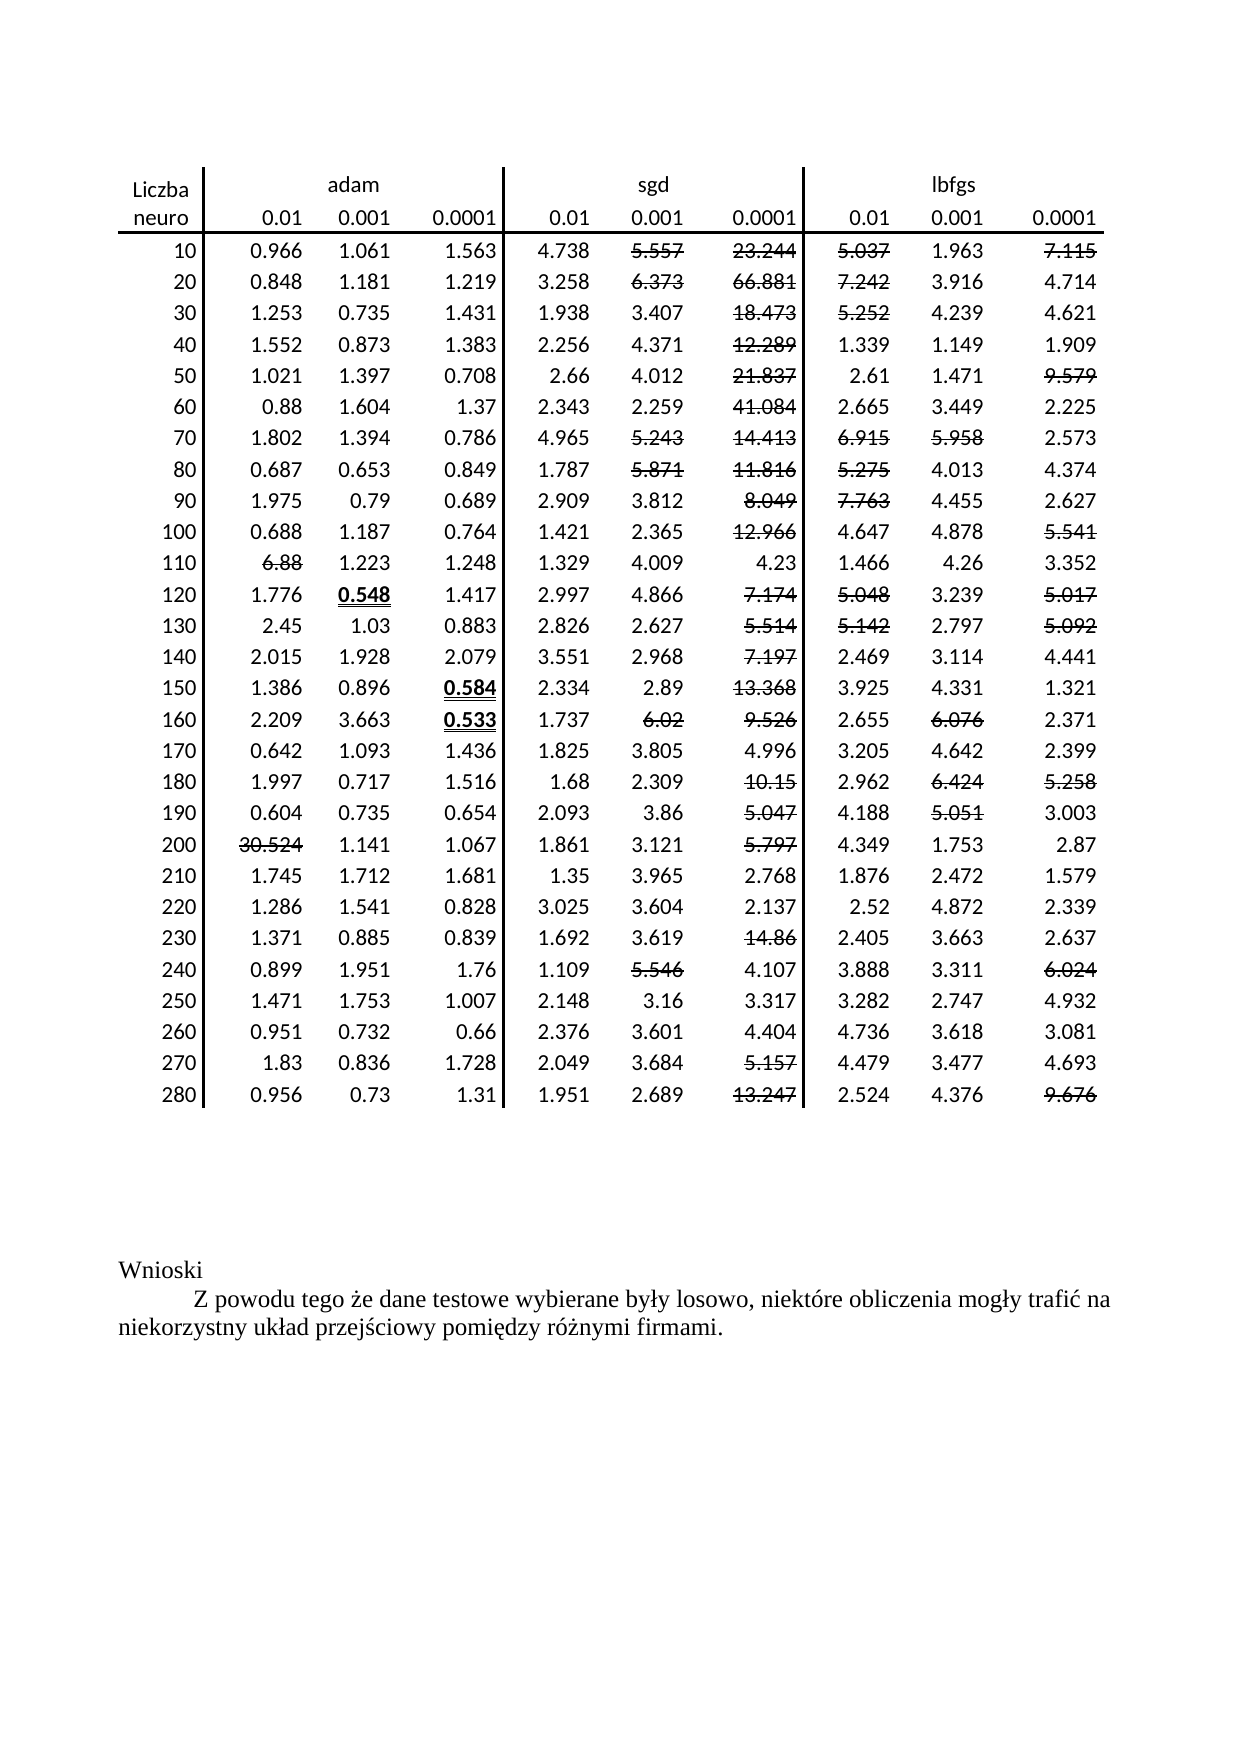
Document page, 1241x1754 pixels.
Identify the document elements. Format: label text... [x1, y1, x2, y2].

table_cell 2.655 [805, 702, 897, 733]
table_cell 5.557 [597, 234, 690, 264]
table_cell 1.728 [398, 1045, 502, 1077]
table_cell 20 [118, 264, 202, 295]
table_cell 0.88 [205, 389, 309, 420]
table_cell 2.259 [597, 389, 690, 420]
table_cell 2.399 [990, 733, 1103, 764]
table_cell 0.873 [310, 327, 398, 358]
table_cell 4.647 [805, 514, 897, 545]
table_cell 0.896 [310, 670, 398, 702]
table_cell 130 [118, 608, 202, 639]
table_cell 3.003 [990, 795, 1103, 827]
table_cell 1.286 [205, 889, 309, 920]
table_cell 2.797 [897, 608, 990, 639]
table_cell 5.243 [597, 420, 690, 452]
table_cell 140 [118, 639, 202, 670]
table_cell 0.966 [205, 234, 309, 264]
table_cell 4.331 [897, 670, 990, 702]
table_cell 0.66 [398, 1014, 502, 1045]
table_cell 2.472 [897, 858, 990, 889]
table_cell 5.037 [805, 234, 897, 264]
table_cell 3.282 [805, 983, 897, 1014]
table_cell 1.975 [205, 483, 309, 514]
table_cell 1.021 [205, 358, 309, 389]
table_cell 110 [118, 545, 202, 577]
table_cell 4.621 [990, 295, 1103, 327]
table_cell 4.012 [597, 358, 690, 389]
table_cell 1.397 [310, 358, 398, 389]
table_cell 9.676 [990, 1077, 1103, 1108]
table_cell 4.479 [805, 1045, 897, 1077]
table_cell 11.816 [690, 452, 802, 483]
table_cell 0.0001 [690, 199, 802, 231]
table_cell 1.219 [398, 264, 502, 295]
table_cell 2.45 [205, 608, 309, 639]
table_cell 0.001 [310, 199, 398, 231]
table_cell 2.343 [505, 389, 597, 420]
table_cell 5.958 [897, 420, 990, 452]
table_cell 3.205 [805, 733, 897, 764]
table_cell 4.693 [990, 1045, 1103, 1077]
table_cell 60 [118, 389, 202, 420]
table_cell 3.663 [897, 920, 990, 952]
table_cell 2.148 [505, 983, 597, 1014]
table_cell 1.109 [505, 952, 597, 983]
table_cell 5.541 [990, 514, 1103, 545]
table_cell 1.776 [205, 577, 309, 608]
table_cell 7.242 [805, 264, 897, 295]
table_cell 1.421 [505, 514, 597, 545]
table_cell 0.001 [897, 199, 990, 231]
table_cell 2.015 [205, 639, 309, 670]
table_cell 1.997 [205, 764, 309, 795]
table_cell 1.563 [398, 234, 502, 264]
table_cell 0.604 [205, 795, 309, 827]
table_cell 10 [118, 234, 202, 264]
table_cell 3.663 [310, 702, 398, 733]
table_cell 14.413 [690, 420, 802, 452]
table_cell 0.0001 [990, 199, 1103, 231]
table_cell 2.968 [597, 639, 690, 670]
table_cell 1.436 [398, 733, 502, 764]
table_cell 1.35 [505, 858, 597, 889]
table_cell 1.787 [505, 452, 597, 483]
table_cell 41.084 [690, 389, 802, 420]
table_cell 0.01 [205, 199, 309, 231]
table_cell 0.533 [398, 702, 502, 733]
table_cell 0.01 [805, 199, 897, 231]
table_cell 6.88 [205, 545, 309, 577]
table_cell 7.115 [990, 234, 1103, 264]
table_cell 3.239 [897, 577, 990, 608]
table_cell 3.812 [597, 483, 690, 514]
table_cell 190 [118, 795, 202, 827]
table_cell 2.309 [597, 764, 690, 795]
table_cell 40 [118, 327, 202, 358]
table_cell 2.225 [990, 389, 1103, 420]
table_cell 1.753 [310, 983, 398, 1014]
table_cell 1.83 [205, 1045, 309, 1077]
table_cell 4.26 [897, 545, 990, 577]
table_cell 5.048 [805, 577, 897, 608]
table_cell 2.209 [205, 702, 309, 733]
table_cell 6.424 [897, 764, 990, 795]
table_cell 270 [118, 1045, 202, 1077]
table_cell 160 [118, 702, 202, 733]
table_header sgd [505, 167, 802, 198]
table_cell 4.714 [990, 264, 1103, 295]
table_cell 66.881 [690, 264, 802, 295]
table_cell 3.258 [505, 264, 597, 295]
table_cell 2.627 [597, 608, 690, 639]
table_cell 0.001 [597, 199, 690, 231]
table_cell 2.371 [990, 702, 1103, 733]
table_cell 3.925 [805, 670, 897, 702]
table_cell 3.619 [597, 920, 690, 952]
table_cell 3.449 [897, 389, 990, 420]
table_cell 1.248 [398, 545, 502, 577]
table_cell 0.0001 [398, 199, 502, 231]
table_cell 1.471 [205, 983, 309, 1014]
table_cell 3.965 [597, 858, 690, 889]
table_cell 0.689 [398, 483, 502, 514]
table_cell 4.738 [505, 234, 597, 264]
table_cell 3.477 [897, 1045, 990, 1077]
table_cell 0.883 [398, 608, 502, 639]
table_cell 0.735 [310, 295, 398, 327]
table_cell 5.275 [805, 452, 897, 483]
table_cell 4.878 [897, 514, 990, 545]
table_cell 2.637 [990, 920, 1103, 952]
table_cell 1.938 [505, 295, 597, 327]
table_cell 2.627 [990, 483, 1103, 514]
table_cell 1.339 [805, 327, 897, 358]
table_cell 4.872 [897, 889, 990, 920]
text Wnioski [118, 1255, 1122, 1284]
table_cell 1.745 [205, 858, 309, 889]
table_cell 170 [118, 733, 202, 764]
table_cell 1.692 [505, 920, 597, 952]
table_cell 2.768 [690, 858, 802, 889]
table_cell 1.712 [310, 858, 398, 889]
table_cell 5.258 [990, 764, 1103, 795]
table_cell 2.339 [990, 889, 1103, 920]
table_cell 1.093 [310, 733, 398, 764]
table_cell 3.888 [805, 952, 897, 983]
table_cell 4.965 [505, 420, 597, 452]
table_cell 12.966 [690, 514, 802, 545]
table_cell 0.654 [398, 795, 502, 827]
table_cell 1.552 [205, 327, 309, 358]
table_cell 2.89 [597, 670, 690, 702]
table_cell 1.802 [205, 420, 309, 452]
table_cell 1.951 [310, 952, 398, 983]
table_cell 0.951 [205, 1014, 309, 1045]
table_cell 8.049 [690, 483, 802, 514]
table_cell 2.66 [505, 358, 597, 389]
table_cell 1.431 [398, 295, 502, 327]
table_cell 2.334 [505, 670, 597, 702]
table_cell 2.524 [805, 1077, 897, 1108]
table_cell 0.839 [398, 920, 502, 952]
table_cell 5.017 [990, 577, 1103, 608]
table_cell 1.76 [398, 952, 502, 983]
table_cell 240 [118, 952, 202, 983]
table_cell 1.471 [897, 358, 990, 389]
table_cell 1.466 [805, 545, 897, 577]
table_cell 0.836 [310, 1045, 398, 1077]
table_cell 9.526 [690, 702, 802, 733]
table_cell 5.047 [690, 795, 802, 827]
table_cell 0.828 [398, 889, 502, 920]
table_cell 1.753 [897, 827, 990, 858]
table_cell 7.174 [690, 577, 802, 608]
table_cell 2.689 [597, 1077, 690, 1108]
table_cell 2.826 [505, 608, 597, 639]
table_cell 1.007 [398, 983, 502, 1014]
table_cell 2.137 [690, 889, 802, 920]
table_cell 120 [118, 577, 202, 608]
table_cell 1.061 [310, 234, 398, 264]
table_cell 4.455 [897, 483, 990, 514]
table_cell 2.747 [897, 983, 990, 1014]
table_cell 4.996 [690, 733, 802, 764]
table_cell 1.68 [505, 764, 597, 795]
table_cell 4.107 [690, 952, 802, 983]
table_cell 0.956 [205, 1077, 309, 1108]
table_cell 23.244 [690, 234, 802, 264]
table_cell 3.916 [897, 264, 990, 295]
table_cell 4.374 [990, 452, 1103, 483]
table_cell 2.079 [398, 639, 502, 670]
table_cell 2.049 [505, 1045, 597, 1077]
table_cell 6.915 [805, 420, 897, 452]
table_cell 0.548 [310, 577, 398, 608]
table_cell 1.03 [310, 608, 398, 639]
table_cell 4.349 [805, 827, 897, 858]
table_cell 12.289 [690, 327, 802, 358]
table_cell 0.01 [505, 199, 597, 231]
table_cell 1.223 [310, 545, 398, 577]
table_cell 0.764 [398, 514, 502, 545]
table_cell 0.653 [310, 452, 398, 483]
table_cell 200 [118, 827, 202, 858]
table_cell 5.157 [690, 1045, 802, 1077]
table_cell 1.386 [205, 670, 309, 702]
table_cell 14.86 [690, 920, 802, 952]
table_cell 3.317 [690, 983, 802, 1014]
table_cell 5.142 [805, 608, 897, 639]
table_cell 6.024 [990, 952, 1103, 983]
table_cell 1.394 [310, 420, 398, 452]
table_cell 5.797 [690, 827, 802, 858]
table_cell 3.114 [897, 639, 990, 670]
table_cell 3.352 [990, 545, 1103, 577]
table_cell 1.737 [505, 702, 597, 733]
table_cell 0.688 [205, 514, 309, 545]
table_cell 210 [118, 858, 202, 889]
table_cell 1.187 [310, 514, 398, 545]
table_cell 80 [118, 452, 202, 483]
table_cell 10.15 [690, 764, 802, 795]
table_cell 1.579 [990, 858, 1103, 889]
table_cell 0.708 [398, 358, 502, 389]
table_cell 1.329 [505, 545, 597, 577]
table_cell 3.604 [597, 889, 690, 920]
table_cell 6.02 [597, 702, 690, 733]
table_cell 90 [118, 483, 202, 514]
table_cell 1.371 [205, 920, 309, 952]
table_cell 4.932 [990, 983, 1103, 1014]
table_cell 0.735 [310, 795, 398, 827]
table_cell 1.067 [398, 827, 502, 858]
table_cell 1.31 [398, 1077, 502, 1108]
table_cell 0.885 [310, 920, 398, 952]
table_cell 0.584 [398, 670, 502, 702]
table_cell 5.051 [897, 795, 990, 827]
table_cell 260 [118, 1014, 202, 1045]
table_cell 5.514 [690, 608, 802, 639]
table_cell 0.717 [310, 764, 398, 795]
table_cell 1.37 [398, 389, 502, 420]
table_header adam [205, 167, 502, 198]
table_cell 1.321 [990, 670, 1103, 702]
table_cell 1.861 [505, 827, 597, 858]
table_cell 100 [118, 514, 202, 545]
table_cell 1.541 [310, 889, 398, 920]
table_cell 0.849 [398, 452, 502, 483]
table_cell 1.951 [505, 1077, 597, 1108]
table_cell 3.025 [505, 889, 597, 920]
table_cell 0.73 [310, 1077, 398, 1108]
table_cell 230 [118, 920, 202, 952]
table_cell 1.909 [990, 327, 1103, 358]
table_cell 1.681 [398, 858, 502, 889]
table_cell 4.371 [597, 327, 690, 358]
table_cell 4.23 [690, 545, 802, 577]
table_cell 2.405 [805, 920, 897, 952]
table_cell 0.786 [398, 420, 502, 452]
table_cell 2.365 [597, 514, 690, 545]
table_cell 7.197 [690, 639, 802, 670]
table_cell 280 [118, 1077, 202, 1108]
table_cell 7.763 [805, 483, 897, 514]
table_cell 0.848 [205, 264, 309, 295]
table_cell 13.368 [690, 670, 802, 702]
table_cell 1.963 [897, 234, 990, 264]
table_header lbfgs [805, 167, 1103, 198]
table_cell 0.732 [310, 1014, 398, 1045]
table_cell 2.376 [505, 1014, 597, 1045]
table_cell 3.684 [597, 1045, 690, 1077]
table_cell 5.092 [990, 608, 1103, 639]
text Z powodu tego że dane testowe wybierane były losowo, niektóre obliczenia mogły trafić na niekorzystny układ przejściowy pomiędzy różnymi firmami. [118, 1284, 1122, 1341]
table_cell 3.805 [597, 733, 690, 764]
table_cell 2.962 [805, 764, 897, 795]
table_header Liczba neuro [118, 167, 202, 231]
table_cell 4.642 [897, 733, 990, 764]
table_cell 2.61 [805, 358, 897, 389]
table_cell 2.093 [505, 795, 597, 827]
table_cell 2.665 [805, 389, 897, 420]
table_cell 3.551 [505, 639, 597, 670]
table_cell 1.149 [897, 327, 990, 358]
table_cell 4.404 [690, 1014, 802, 1045]
table_cell 1.825 [505, 733, 597, 764]
table_cell 3.618 [897, 1014, 990, 1045]
table_cell 3.16 [597, 983, 690, 1014]
table_cell 0.642 [205, 733, 309, 764]
table_cell 1.253 [205, 295, 309, 327]
table_cell 1.141 [310, 827, 398, 858]
table_cell 13.247 [690, 1077, 802, 1108]
table_cell 1.876 [805, 858, 897, 889]
table_cell 2.573 [990, 420, 1103, 452]
table_cell 3.081 [990, 1014, 1103, 1045]
table_cell 1.928 [310, 639, 398, 670]
table_cell 1.383 [398, 327, 502, 358]
table_cell 0.899 [205, 952, 309, 983]
table_cell 4.188 [805, 795, 897, 827]
table_cell 50 [118, 358, 202, 389]
table_cell 5.546 [597, 952, 690, 983]
table_cell 6.076 [897, 702, 990, 733]
table_cell 21.837 [690, 358, 802, 389]
table_cell 4.441 [990, 639, 1103, 670]
table_cell 0.79 [310, 483, 398, 514]
table_cell 18.473 [690, 295, 802, 327]
table_cell 4.736 [805, 1014, 897, 1045]
table_cell 1.417 [398, 577, 502, 608]
table_cell 1.181 [310, 264, 398, 295]
table_cell 4.239 [897, 295, 990, 327]
table_cell 3.601 [597, 1014, 690, 1045]
table_cell 2.469 [805, 639, 897, 670]
table_cell 220 [118, 889, 202, 920]
table_cell 4.866 [597, 577, 690, 608]
table_cell 2.256 [505, 327, 597, 358]
table_cell 4.376 [897, 1077, 990, 1108]
table_cell 2.52 [805, 889, 897, 920]
table_cell 3.121 [597, 827, 690, 858]
table_cell 180 [118, 764, 202, 795]
table_cell 30 [118, 295, 202, 327]
table_cell 150 [118, 670, 202, 702]
table_cell 4.013 [897, 452, 990, 483]
table_cell 3.311 [897, 952, 990, 983]
table_cell 2.997 [505, 577, 597, 608]
table_cell 3.407 [597, 295, 690, 327]
table_cell 30.524 [205, 827, 309, 858]
table_cell 1.516 [398, 764, 502, 795]
table_cell 9.579 [990, 358, 1103, 389]
table_cell 250 [118, 983, 202, 1014]
table_cell 0.687 [205, 452, 309, 483]
table_cell 6.373 [597, 264, 690, 295]
table_cell 4.009 [597, 545, 690, 577]
table_cell 2.87 [990, 827, 1103, 858]
table_cell 1.604 [310, 389, 398, 420]
table_cell 5.252 [805, 295, 897, 327]
table_cell 3.86 [597, 795, 690, 827]
table_cell 70 [118, 420, 202, 452]
table_cell 5.871 [597, 452, 690, 483]
table_cell 2.909 [505, 483, 597, 514]
